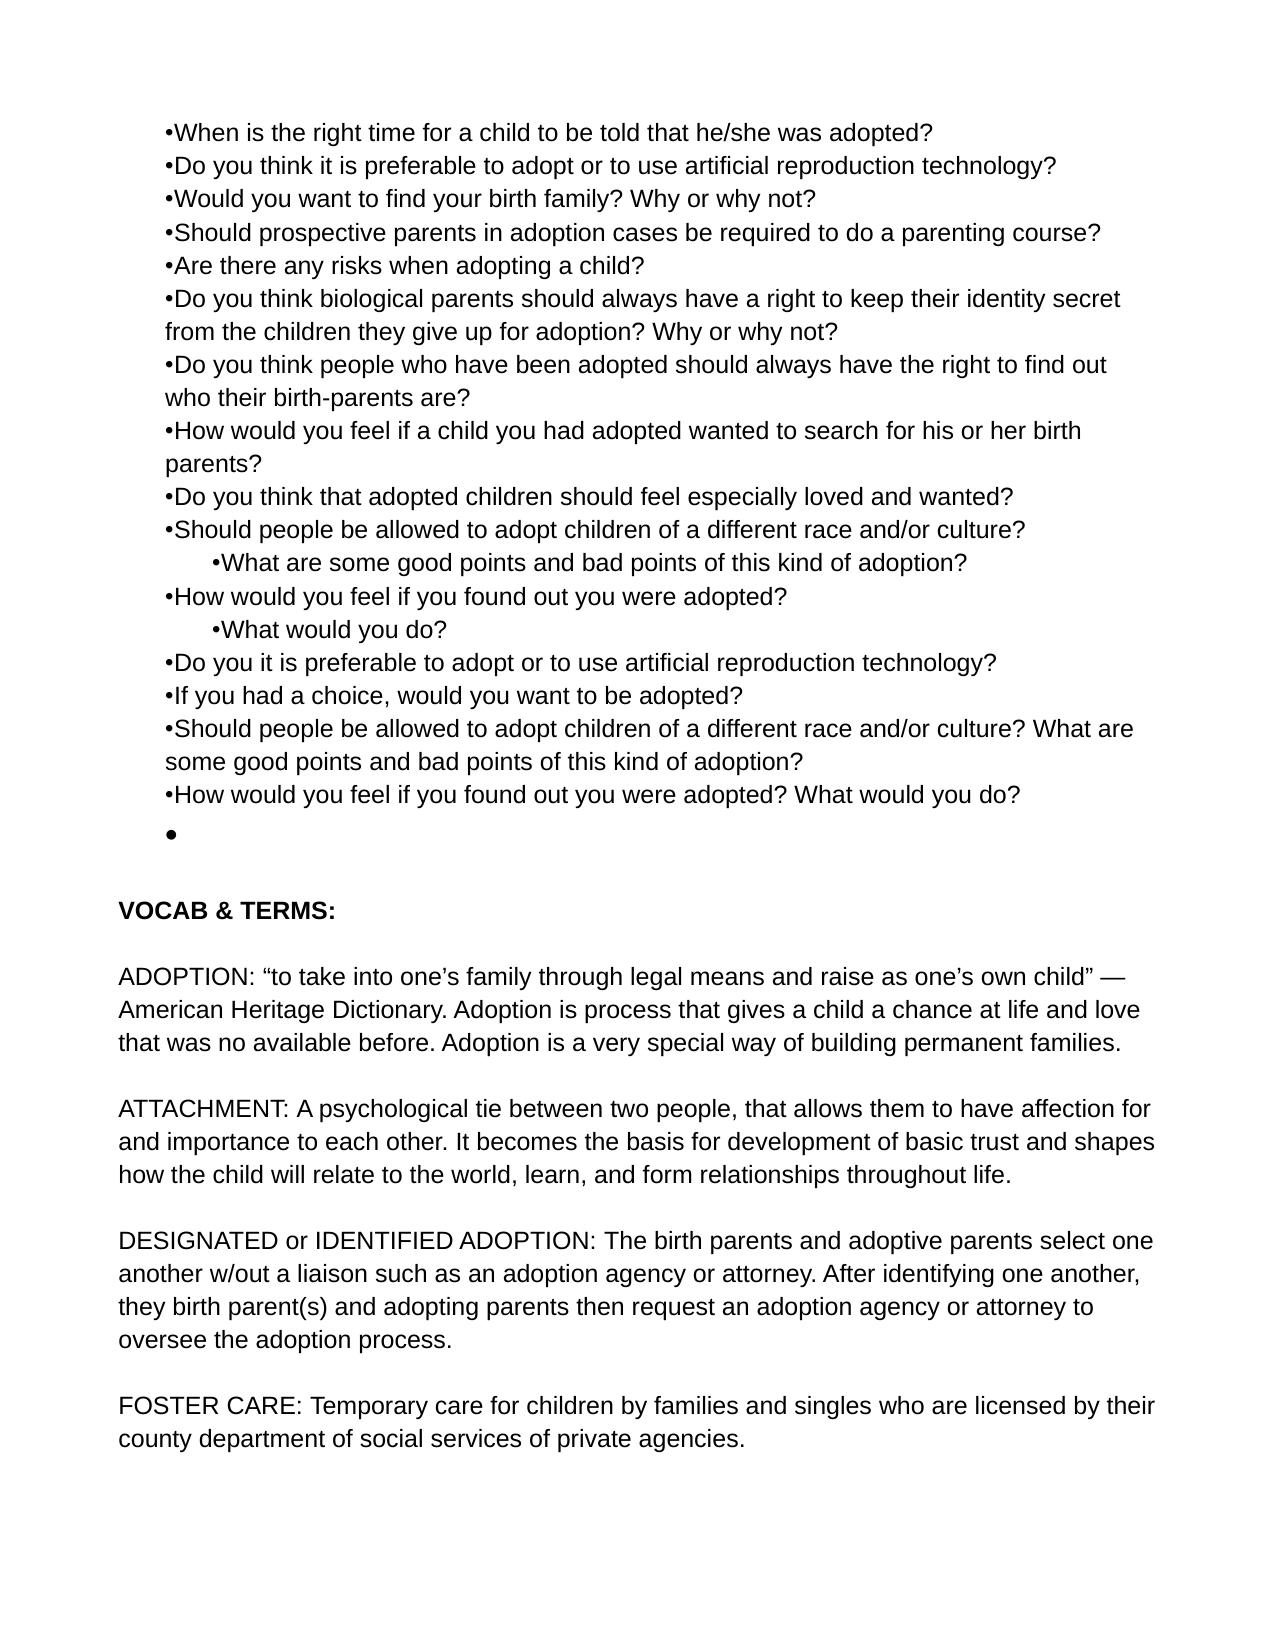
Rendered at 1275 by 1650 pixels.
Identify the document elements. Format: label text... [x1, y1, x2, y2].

list How would you feel if you found out you were adopted? What would you do? [118, 780, 1157, 809]
list If you had a choice, would you want to be adopted? [118, 681, 1157, 710]
list Do you it is preferable to adopt or to use artificial reproduction technology? [118, 648, 1157, 677]
text FOSTER CARE: Temporary care for children by families and singles who are licensed by their county department of social services of private agencies. [118, 1391, 1157, 1453]
text ATTACHMENT: A psychological tie between two people, that allows them to have affection for and importance to each other. It becomes the basis for development of basic trust and shapes how the child will relate to the world, learn, and form relationships throughout life. [118, 1094, 1157, 1189]
list Should people be allowed to adopt children of a different race and/or culture? [118, 515, 1157, 544]
list What would you do? [118, 615, 1157, 643]
list Would you want to find your birth family? Why or why not? [118, 184, 1157, 213]
list Do you think that adopted children should feel especially loved and wanted? [118, 482, 1157, 511]
list How would you feel if a child you had adopted wanted to search for his or her birth parents? [118, 416, 1157, 478]
list When is the right time for a child to be told that he/she was adopted? [118, 118, 1157, 147]
text VOCAB & TERMS: [118, 896, 1157, 925]
list Do you think biological parents should always have a right to keep their identity secret from the children they give up for adoption? Why or why not? [118, 284, 1157, 346]
list Should people be allowed to adopt children of a different race and/or culture? What are some good points and bad points of this kind of adoption? [118, 714, 1157, 776]
list Should prospective parents in adoption cases be required to do a parenting course? [118, 217, 1157, 246]
list Do you think people who have been adopted should always have the right to find out who their birth-parents are? [118, 350, 1157, 412]
list How would you feel if you found out you were adopted? [118, 582, 1157, 610]
list Are there any risks when adopting a child? [118, 251, 1157, 279]
list Do you think it is preferable to adopt or to use artificial reproduction technology? [118, 151, 1157, 180]
text DESIGNATED or IDENTIFIED ADOPTION: The birth parents and adoptive parents select one another w/out a liaison such as an adoption agency or attorney. After identifying one another, they birth parent(s) and adopting parents then request an adoption agency or attorney to oversee the adoption process. [118, 1226, 1157, 1354]
list What are some good points and bad points of this kind of adoption? [118, 548, 1157, 577]
text ADOPTION: “to take into one’s family through legal means and raise as one’s own child” — American Heritage Dictionary. Adoption is process that gives a child a chance at life and love that was no available before. Adoption is a very special way of building permanent families. [118, 962, 1157, 1057]
